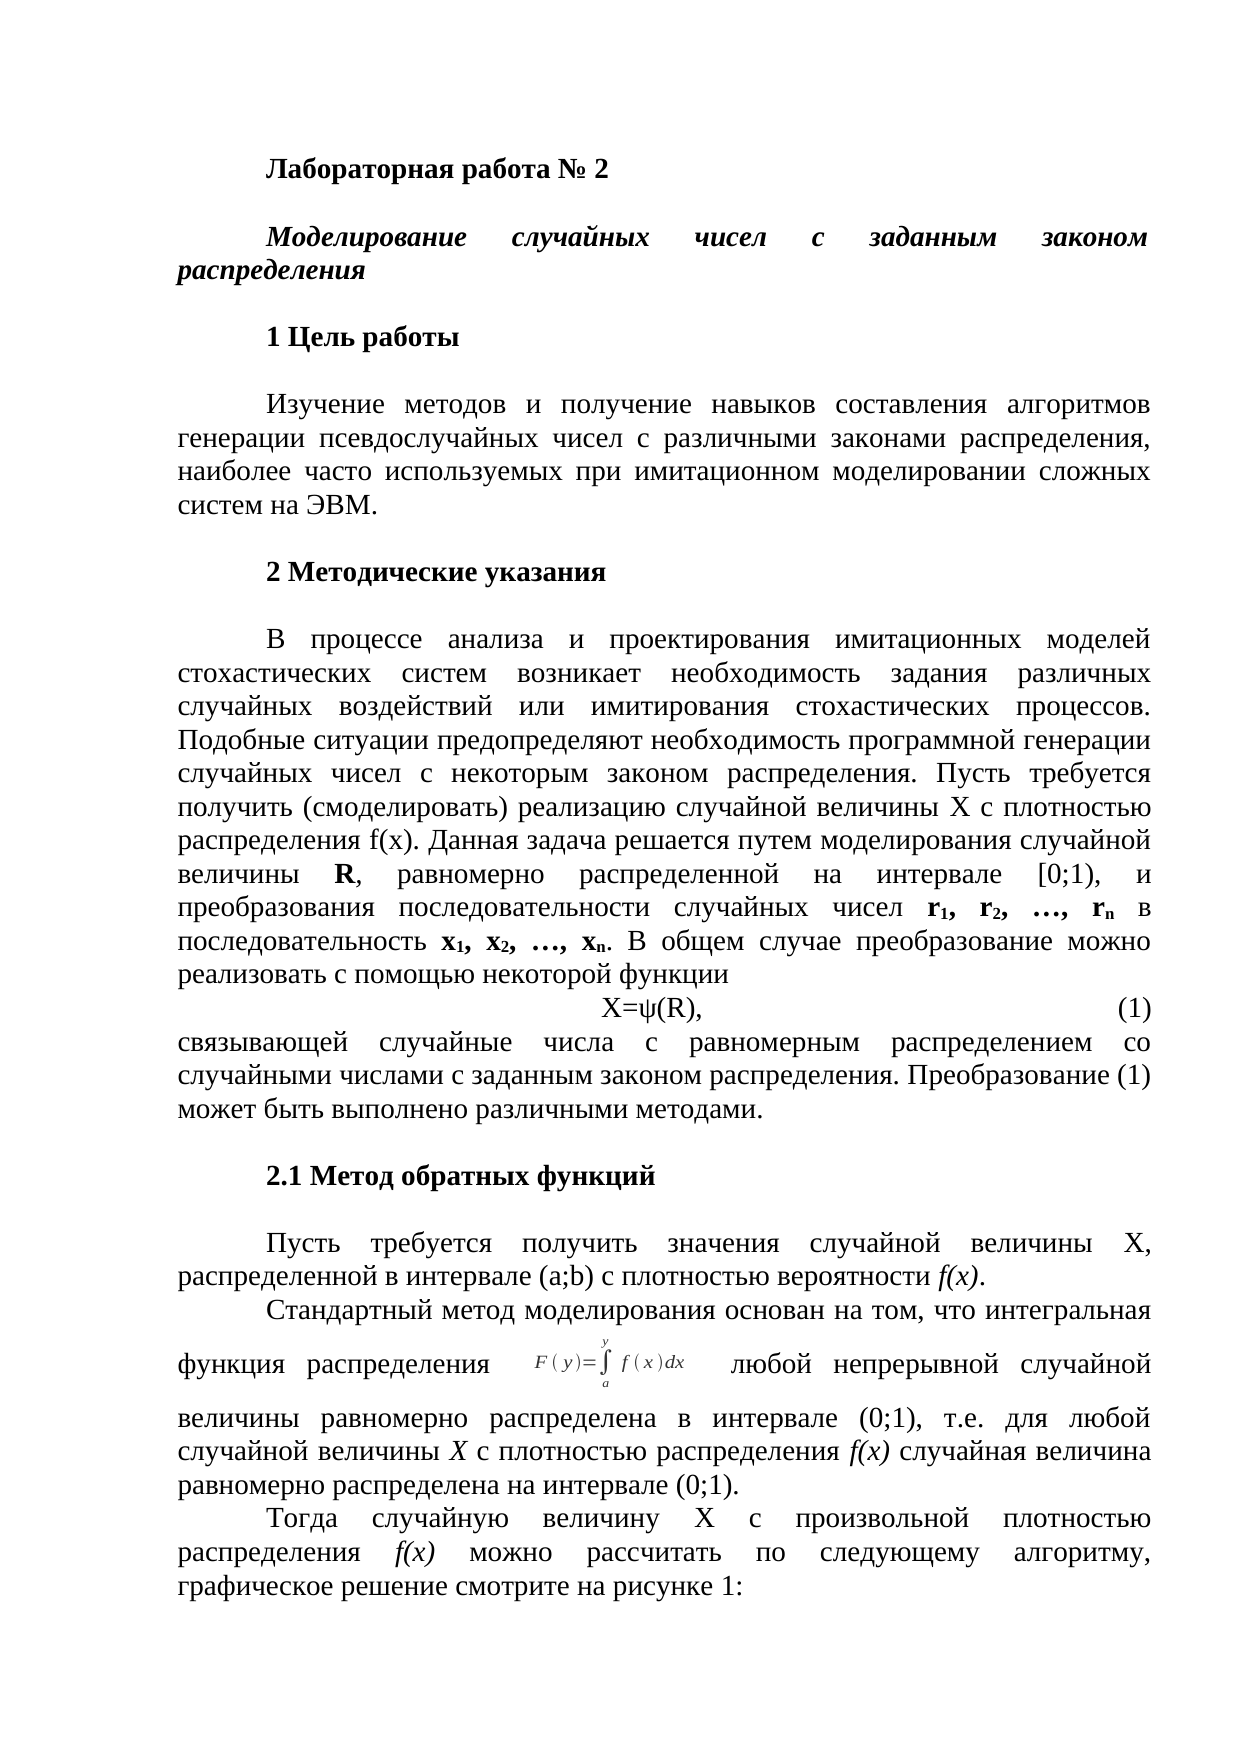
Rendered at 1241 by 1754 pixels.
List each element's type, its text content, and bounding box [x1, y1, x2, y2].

text Изучение методов и получение навыков составления алгоритмов генерации псевдослучайных чисел с различными законами распределения, наиболее часто используемых при имитационном моделировании сложных систем на ЭВМ. [177, 386, 1152, 521]
text В процессе анализа и проектирования имитационных моделей стохастических систем возникает необходимость задания различных случайных воздействий или имитирования стохастических процессов. Подобные ситуации предопределяют необходимость программной генерации случайных чисел с некоторым законом распределения. Пусть требуется получить (смоделировать) реализацию случайной величины X с плотностью распределения f(x). Данная задача решается путем моделирования случайной величины R, равномерно распределенной на интервале [0;1), и преобразования последовательности случайных чисел r1, r2, …, rn в последовательность x1, x2, …, xn. В общем случае преобразование можно реализовать с помощью некоторой функции [177, 621, 1152, 990]
text Пусть требуется получить значения случайной величины X, распределенной в интервале (a;b) с плотностью вероятности f(x). [177, 1225, 1152, 1292]
subtitle Лабораторная работа № 2 [266, 152, 1152, 185]
text Тогда случайную величину X с произвольной плотностью распределения f(x) можно рассчитать по следующему алгоритму, графическое решение смотрите на рисунке 1: [177, 1501, 1152, 1601]
text связывающей случайные числа с равномерным распределением со случайными числами с заданным законом распределения. Преобразование (1) может быть выполнено различными методами. [177, 1024, 1152, 1124]
text 2 Методические указания [177, 554, 1152, 588]
text X=ψ(R), (1) [177, 990, 1152, 1024]
text Стандартный метод моделирования основан на том, что интегральная функция распределения любой непрерывной случайной величины равномерно распределена в интервале (0;1), т.е. для любой случайной величины X с плотностью распределения f(x) случайная величина равномерно распределена на интервале (0;1). [177, 1292, 1152, 1501]
text Моделирование случайных чисел с заданным законом распределения [177, 219, 1152, 286]
text 1 Цель работы [177, 319, 1152, 353]
text 2.1 Метод обратных функций [177, 1158, 1152, 1191]
